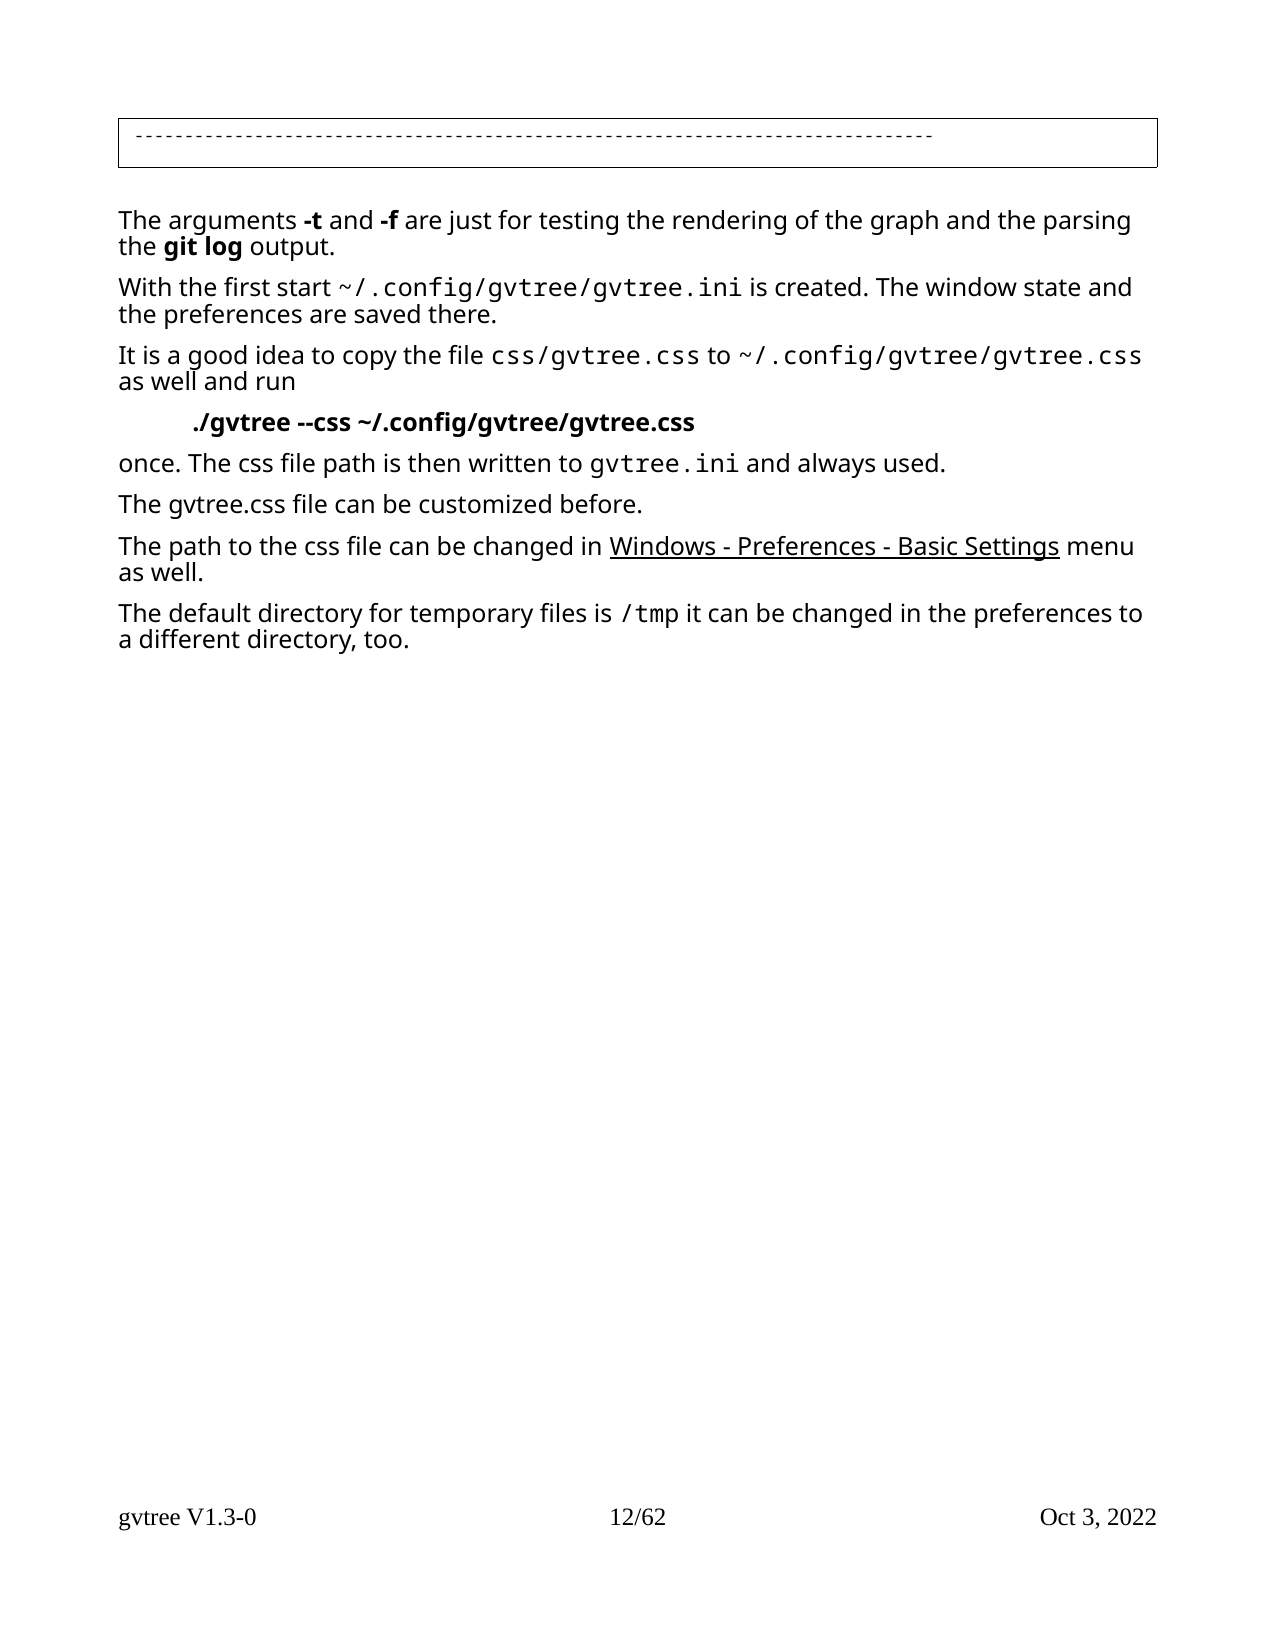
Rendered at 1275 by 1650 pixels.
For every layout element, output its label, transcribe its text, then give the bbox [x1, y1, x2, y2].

text The gvtree.css file can be customized before. [118, 493, 1157, 519]
text The default directory for temporary files is /tmp it can be changed in the preferences to a different directory, too. [118, 601, 1157, 654]
text With the first start ~/.config/gvtree/gvtree.ini is created. The window state and the preferences are saved there. [118, 276, 1157, 328]
text ./gvtree --css ~/.config/gvtree/gvtree.css [118, 411, 1157, 437]
text It is a good idea to copy the file css/gvtree.css to ~/.config/gvtree/gvtree.css as well and run [118, 343, 1157, 396]
text The path to the css file can be changed in Windows - Preferences - Basic Settings menu as well. [118, 534, 1157, 587]
text The arguments -t and -f are just for testing the rendering of the graph and the parsing the git log output. [118, 208, 1157, 261]
table_header [119, 119, 1157, 167]
text once. The css file path is then written to gvtree.ini and always used. [118, 452, 1157, 478]
